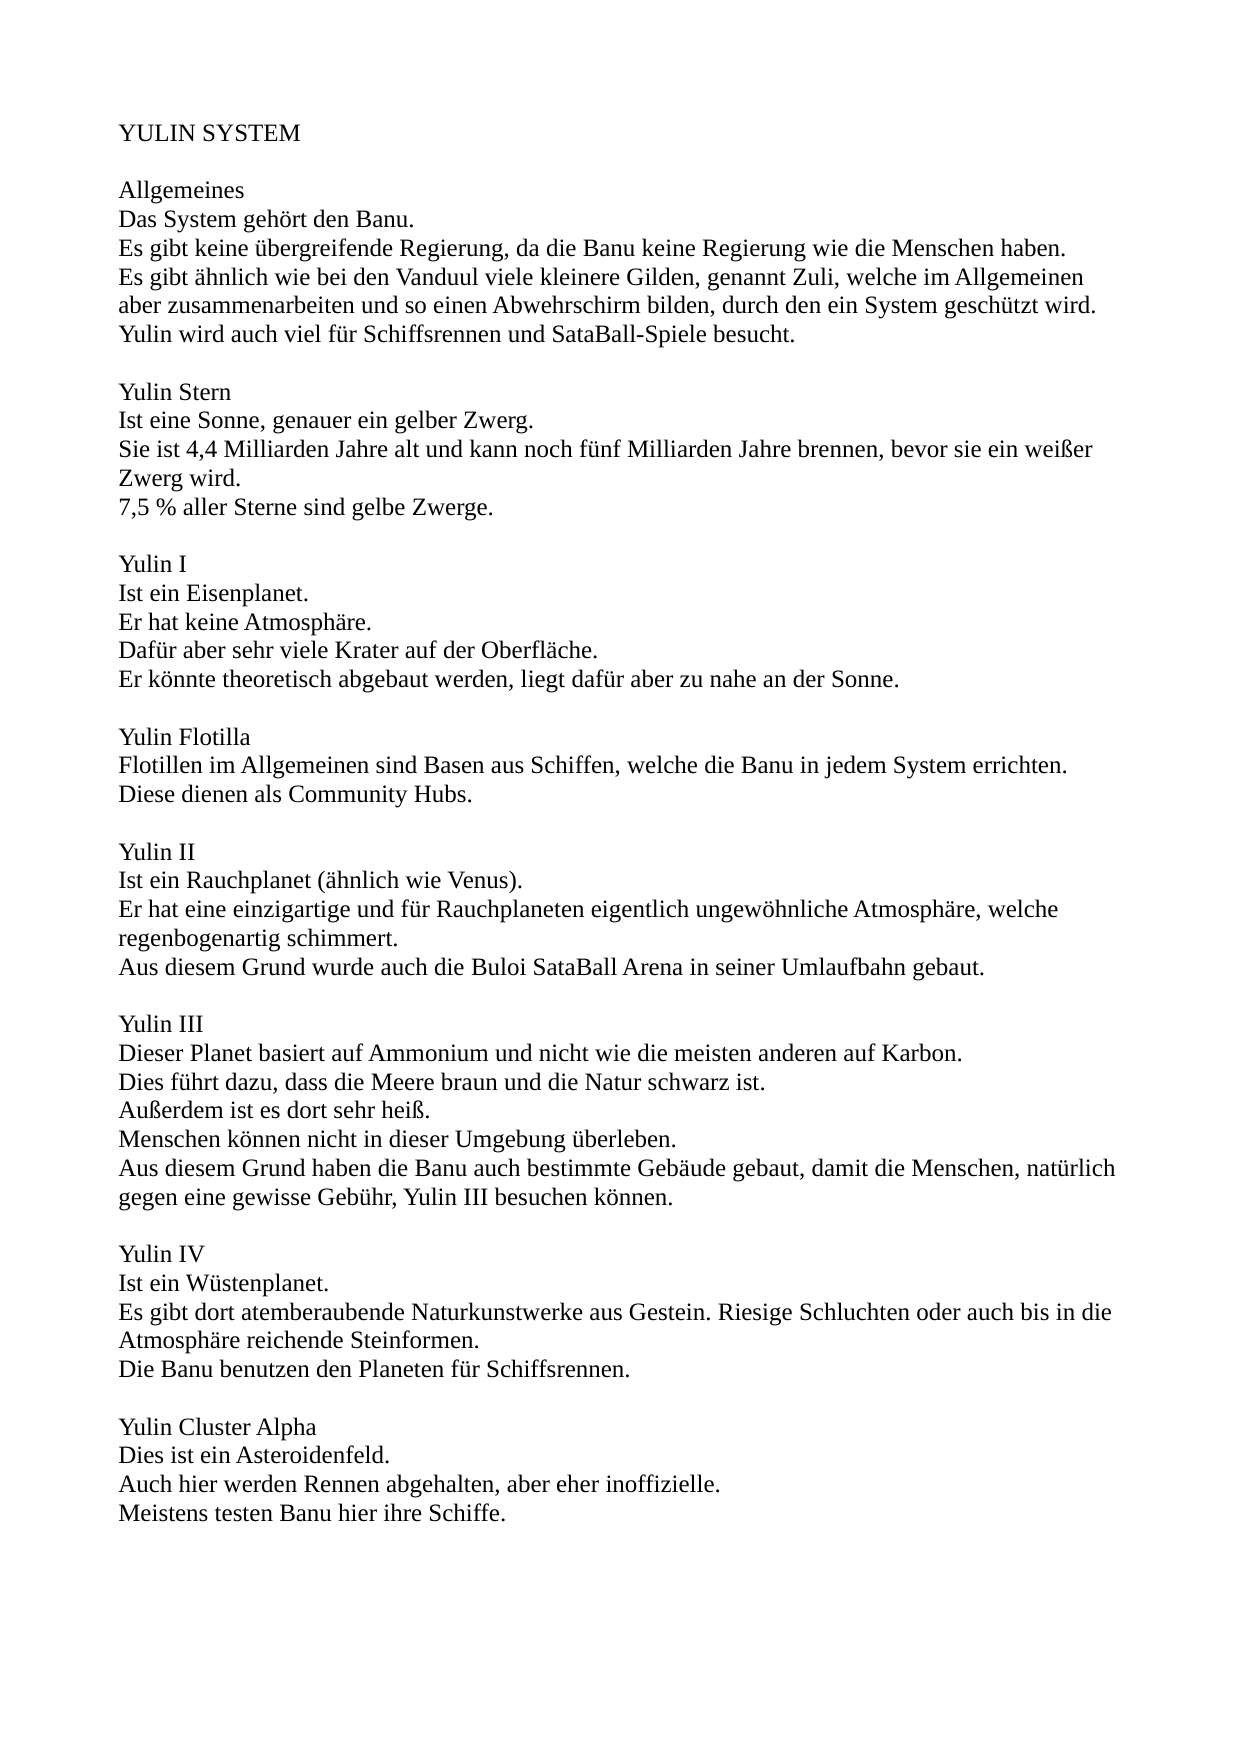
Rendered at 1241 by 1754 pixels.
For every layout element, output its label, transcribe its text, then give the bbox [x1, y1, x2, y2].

text Yulin wird auch viel für Schiffsrennen und SataBall-Spiele besucht. [118, 319, 1122, 348]
text Die Banu benutzen den Planeten für Schiffsrennen. [118, 1354, 1122, 1383]
text Menschen können nicht in dieser Umgebung überleben. [118, 1124, 1122, 1153]
text Dies führt dazu, dass die Meere braun und die Natur schwarz ist. [118, 1067, 1122, 1096]
text Es gibt keine übergreifende Regierung, da die Banu keine Regierung wie die Menschen haben. [118, 233, 1122, 262]
text Yulin Stern [118, 377, 1122, 406]
text Es gibt dort atemberaubende Naturkunstwerke aus Gestein. Riesige Schluchten oder auch bis in die Atmosphäre reichende Steinformen. [118, 1297, 1122, 1354]
text 7,5 % aller Sterne sind gelbe Zwerge. [118, 492, 1122, 521]
text Dieser Planet basiert auf Ammonium und nicht wie die meisten anderen auf Karbon. [118, 1038, 1122, 1067]
text YULIN SYSTEM [118, 118, 1122, 147]
text Ist ein Rauchplanet (ähnlich wie Venus). [118, 866, 1122, 894]
text Es gibt ähnlich wie bei den Vanduul viele kleinere Gilden, genannt Zuli, welche im Allgemeinen aber zusammenarbeiten und so einen Abwehrschirm bilden, durch den ein System geschützt wird. [118, 262, 1122, 319]
text Dafür aber sehr viele Krater auf der Oberfläche. [118, 636, 1122, 664]
text Außerdem ist es dort sehr heiß. [118, 1096, 1122, 1124]
text Aus diesem Grund haben die Banu auch bestimmte Gebäude gebaut, damit die Menschen, natürlich gegen eine gewisse Gebühr, Yulin III besuchen können. [118, 1153, 1122, 1211]
text Sie ist 4,4 Milliarden Jahre alt und kann noch fünf Milliarden Jahre brennen, bevor sie ein weißer Zwerg wird. [118, 434, 1122, 492]
text Ist ein Eisenplanet. [118, 578, 1122, 607]
text Er hat eine einzigartige und für Rauchplaneten eigentlich ungewöhnliche Atmosphäre, welche regenbogenartig schimmert. [118, 894, 1122, 952]
text Allgemeines [118, 176, 1122, 204]
text Er könnte theoretisch abgebaut werden, liegt dafür aber zu nahe an der Sonne. [118, 664, 1122, 693]
text Yulin III [118, 1009, 1122, 1038]
text Er hat keine Atmosphäre. [118, 607, 1122, 636]
text Das System gehört den Banu. [118, 204, 1122, 233]
text Flotillen im Allgemeinen sind Basen aus Schiffen, welche die Banu in jedem System errichten. Diese dienen als Community Hubs. [118, 751, 1122, 808]
text Yulin Cluster Alpha [118, 1412, 1122, 1441]
text Yulin I [118, 549, 1122, 578]
text Auch hier werden Rennen abgehalten, aber eher inoffizielle. [118, 1469, 1122, 1498]
text Ist eine Sonne, genauer ein gelber Zwerg. [118, 406, 1122, 434]
text Yulin IV [118, 1239, 1122, 1268]
text Yulin Flotilla [118, 722, 1122, 751]
text Aus diesem Grund wurde auch die Buloi SataBall Arena in seiner Umlaufbahn gebaut. [118, 952, 1122, 981]
text Dies ist ein Asteroidenfeld. [118, 1441, 1122, 1469]
text Meistens testen Banu hier ihre Schiffe. [118, 1498, 1122, 1527]
text Yulin II [118, 837, 1122, 866]
text Ist ein Wüstenplanet. [118, 1268, 1122, 1297]
